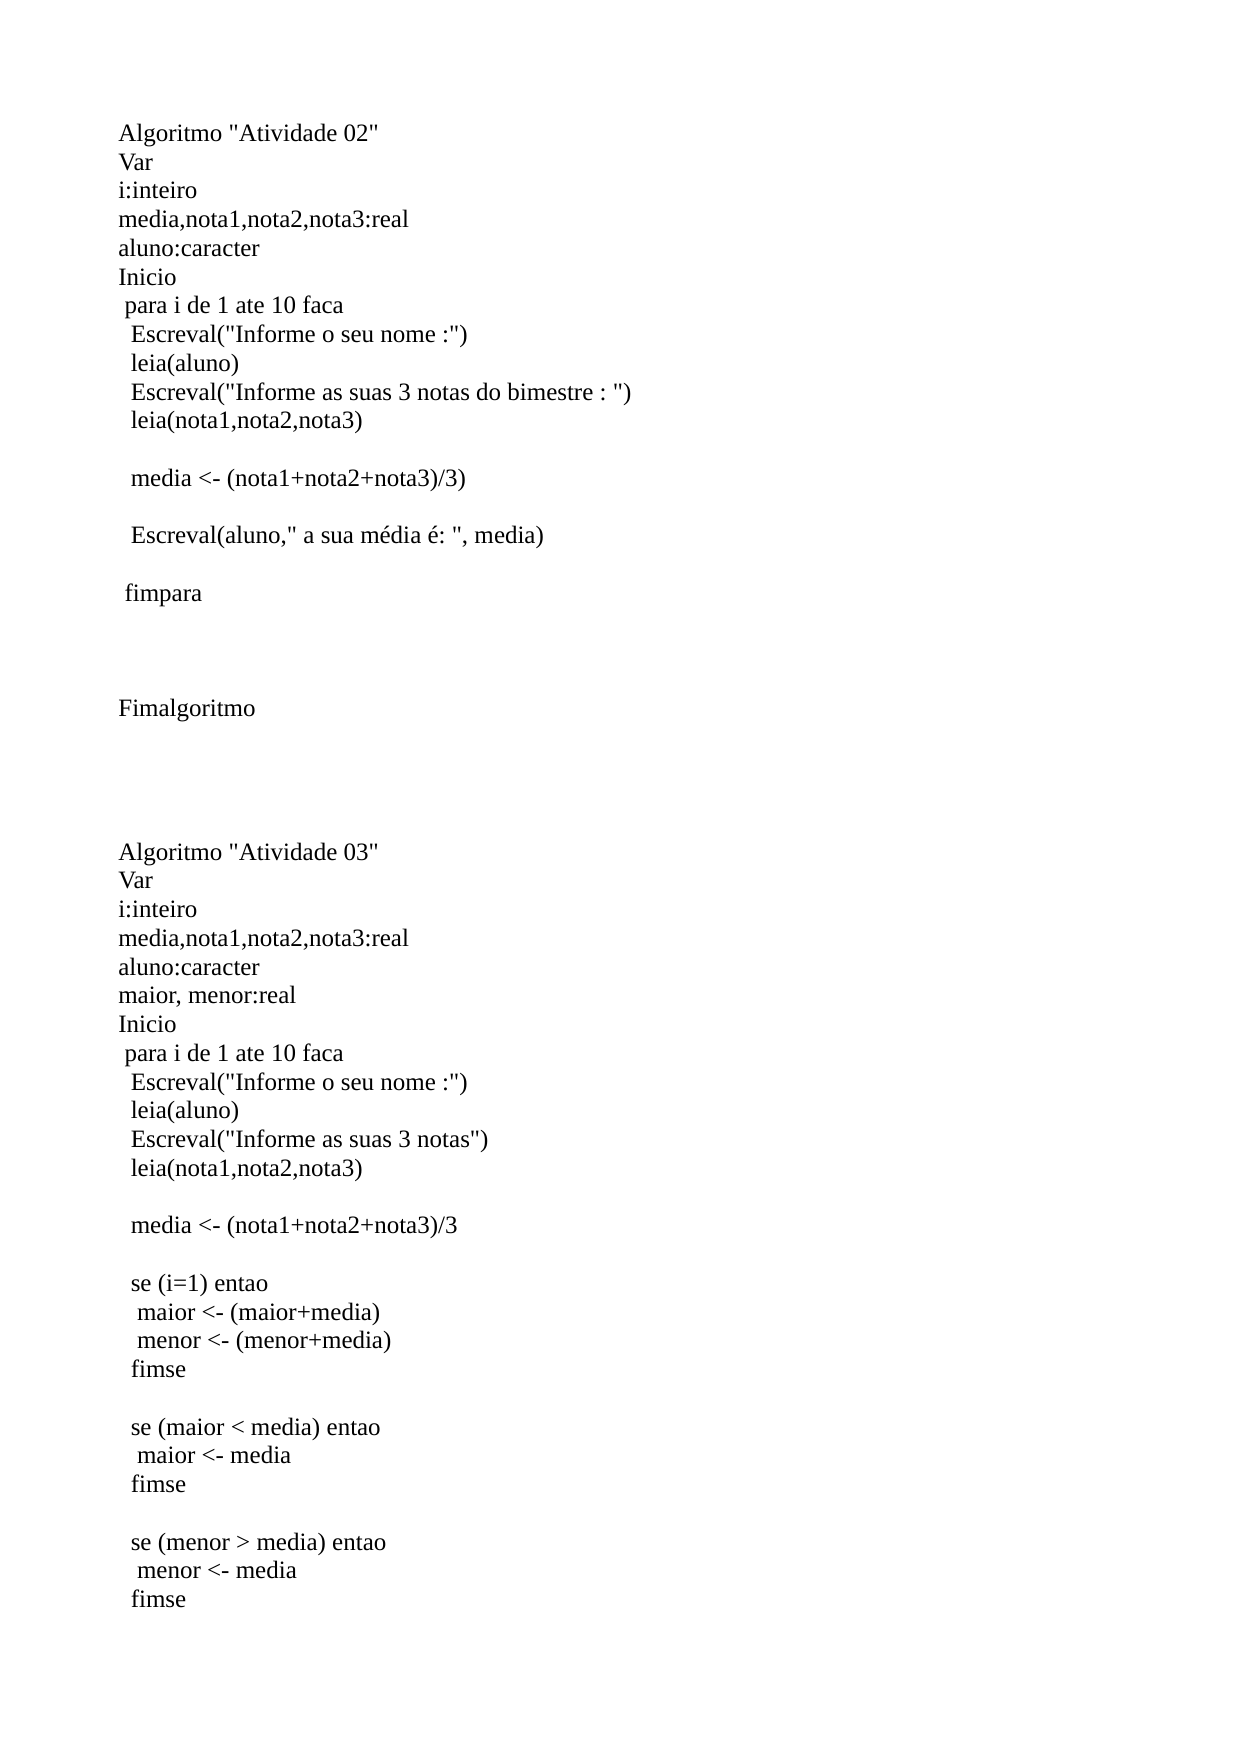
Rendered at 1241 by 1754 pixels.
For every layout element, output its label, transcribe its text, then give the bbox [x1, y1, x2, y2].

text se (i=1) entao [118, 1268, 1122, 1297]
text se (maior < media) entao [118, 1412, 1122, 1441]
text media,nota1,nota2,nota3:real [118, 204, 1122, 233]
text se (menor > media) entao [118, 1527, 1122, 1556]
text para i de 1 ate 10 faca [118, 291, 1122, 319]
text Var [118, 866, 1122, 894]
text maior <- (maior+media) [118, 1297, 1122, 1326]
text fimpara [118, 578, 1122, 607]
text Algoritmo "Atividade 02" [118, 118, 1122, 147]
text para i de 1 ate 10 faca [118, 1038, 1122, 1067]
text aluno:caracter [118, 952, 1122, 981]
text aluno:caracter [118, 233, 1122, 262]
text Escreval(aluno," a sua média é: ", media) [118, 521, 1122, 549]
text fimse [118, 1469, 1122, 1498]
text leia(nota1,nota2,nota3) [118, 1153, 1122, 1182]
text maior <- media [118, 1441, 1122, 1469]
text Inicio [118, 262, 1122, 291]
text media <- (nota1+nota2+nota3)/3 [118, 1211, 1122, 1239]
text leia(nota1,nota2,nota3) [118, 406, 1122, 434]
text i:inteiro [118, 894, 1122, 923]
text Fimalgoritmo [118, 693, 1122, 722]
text Escreval("Informe o seu nome :") [118, 1067, 1122, 1096]
text leia(aluno) [118, 1096, 1122, 1124]
text Escreval("Informe o seu nome :") [118, 319, 1122, 348]
text media <- (nota1+nota2+nota3)/3) [118, 463, 1122, 492]
text Var [118, 147, 1122, 176]
text leia(aluno) [118, 348, 1122, 377]
text media,nota1,nota2,nota3:real [118, 923, 1122, 952]
text menor <- (menor+media) [118, 1326, 1122, 1354]
text i:inteiro [118, 176, 1122, 204]
text Escreval("Informe as suas 3 notas") [118, 1124, 1122, 1153]
text fimse [118, 1584, 1122, 1613]
text fimse [118, 1354, 1122, 1383]
text Algoritmo "Atividade 03" [118, 837, 1122, 866]
text menor <- media [118, 1556, 1122, 1584]
text Escreval("Informe as suas 3 notas do bimestre : ") [118, 377, 1122, 406]
text Inicio [118, 1009, 1122, 1038]
text maior, menor:real [118, 981, 1122, 1009]
